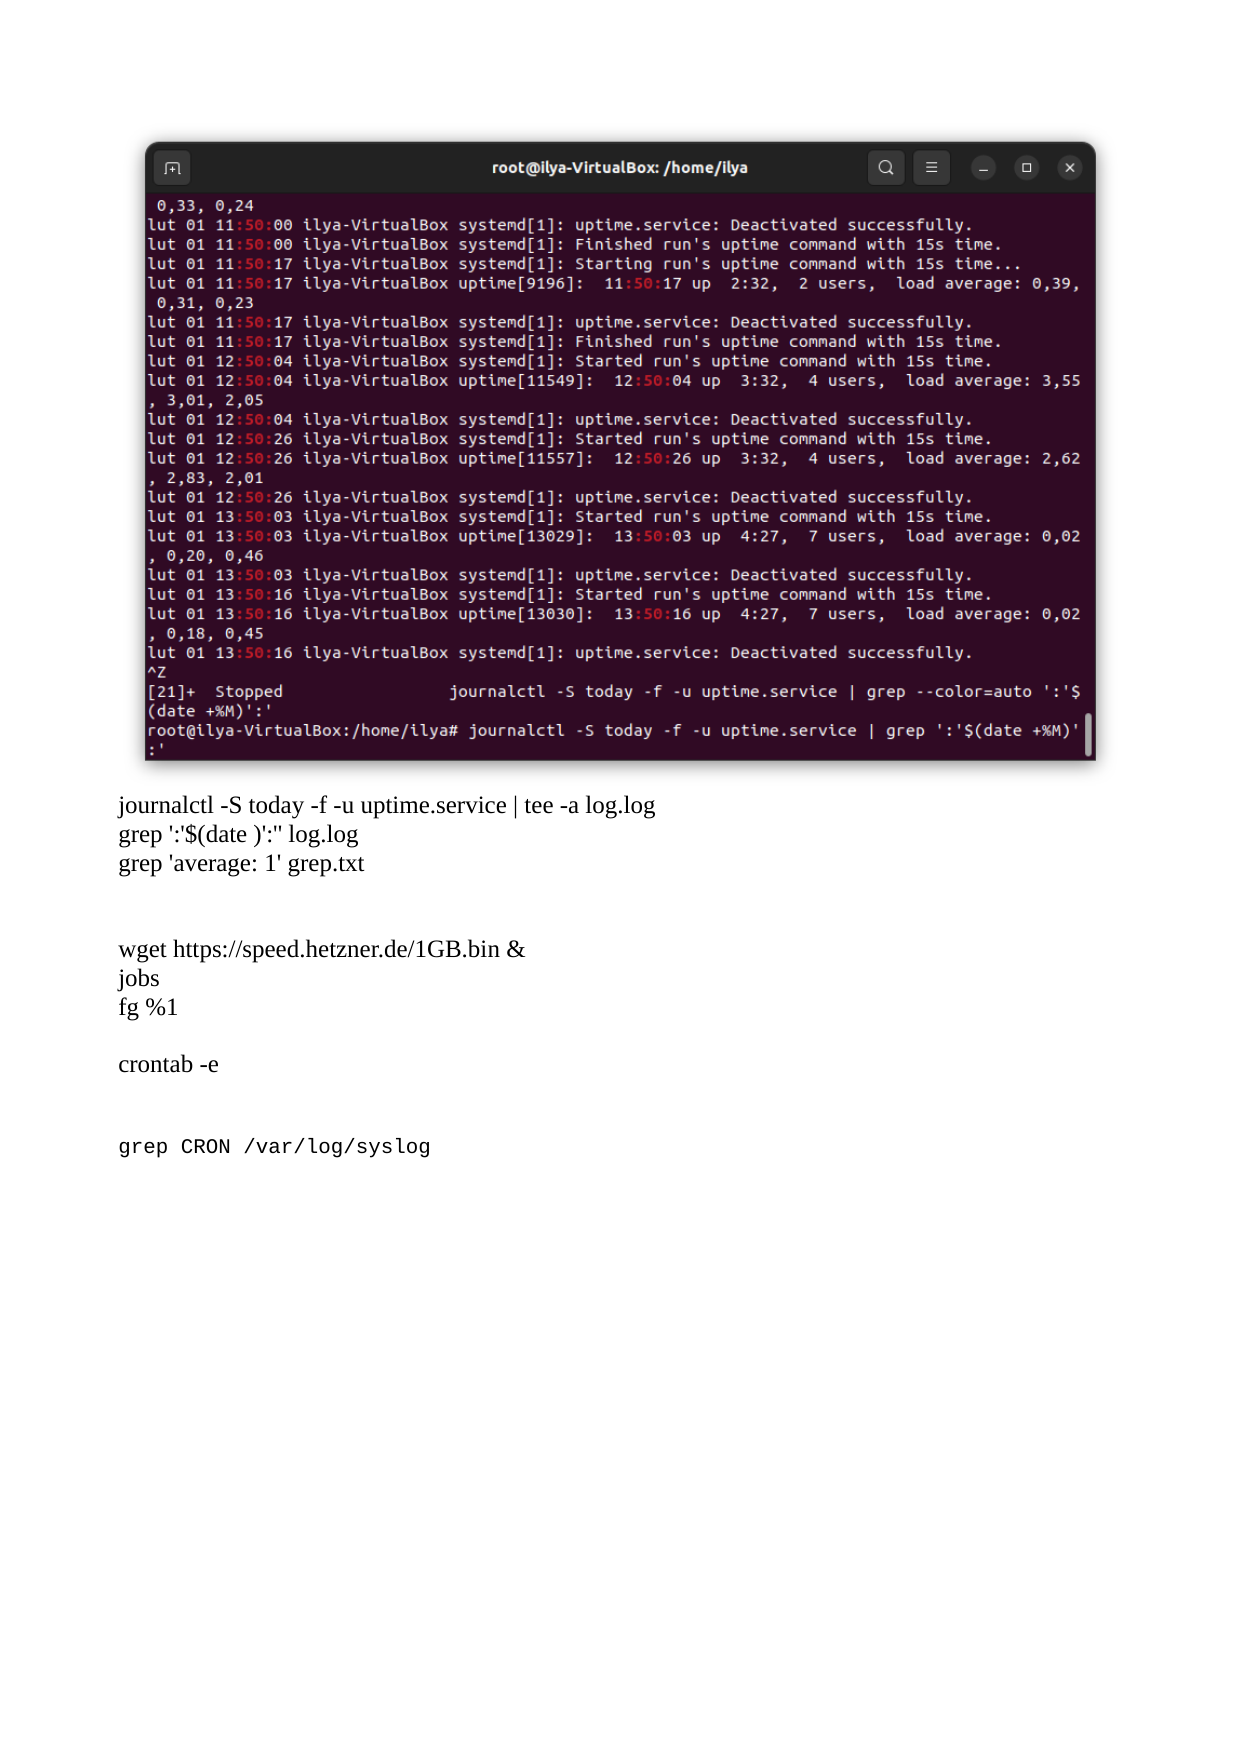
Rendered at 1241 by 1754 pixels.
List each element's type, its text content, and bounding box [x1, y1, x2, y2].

text grep 'average: 1' grep.txt [118, 848, 1122, 877]
text jobs [118, 963, 1122, 992]
picture [118, 118, 1123, 791]
text crontab -e [118, 1049, 1122, 1078]
text grep ':'$(date )':'' log.log [118, 819, 1122, 848]
text journalctl -S today -f -u uptime.service | tee -a log.log [118, 791, 1122, 819]
text grep CRON /var/log/syslog [118, 1136, 1122, 1159]
text fg %1 [118, 992, 1122, 1021]
text wget https://speed.hetzner.de/1GB.bin & [118, 934, 1122, 963]
